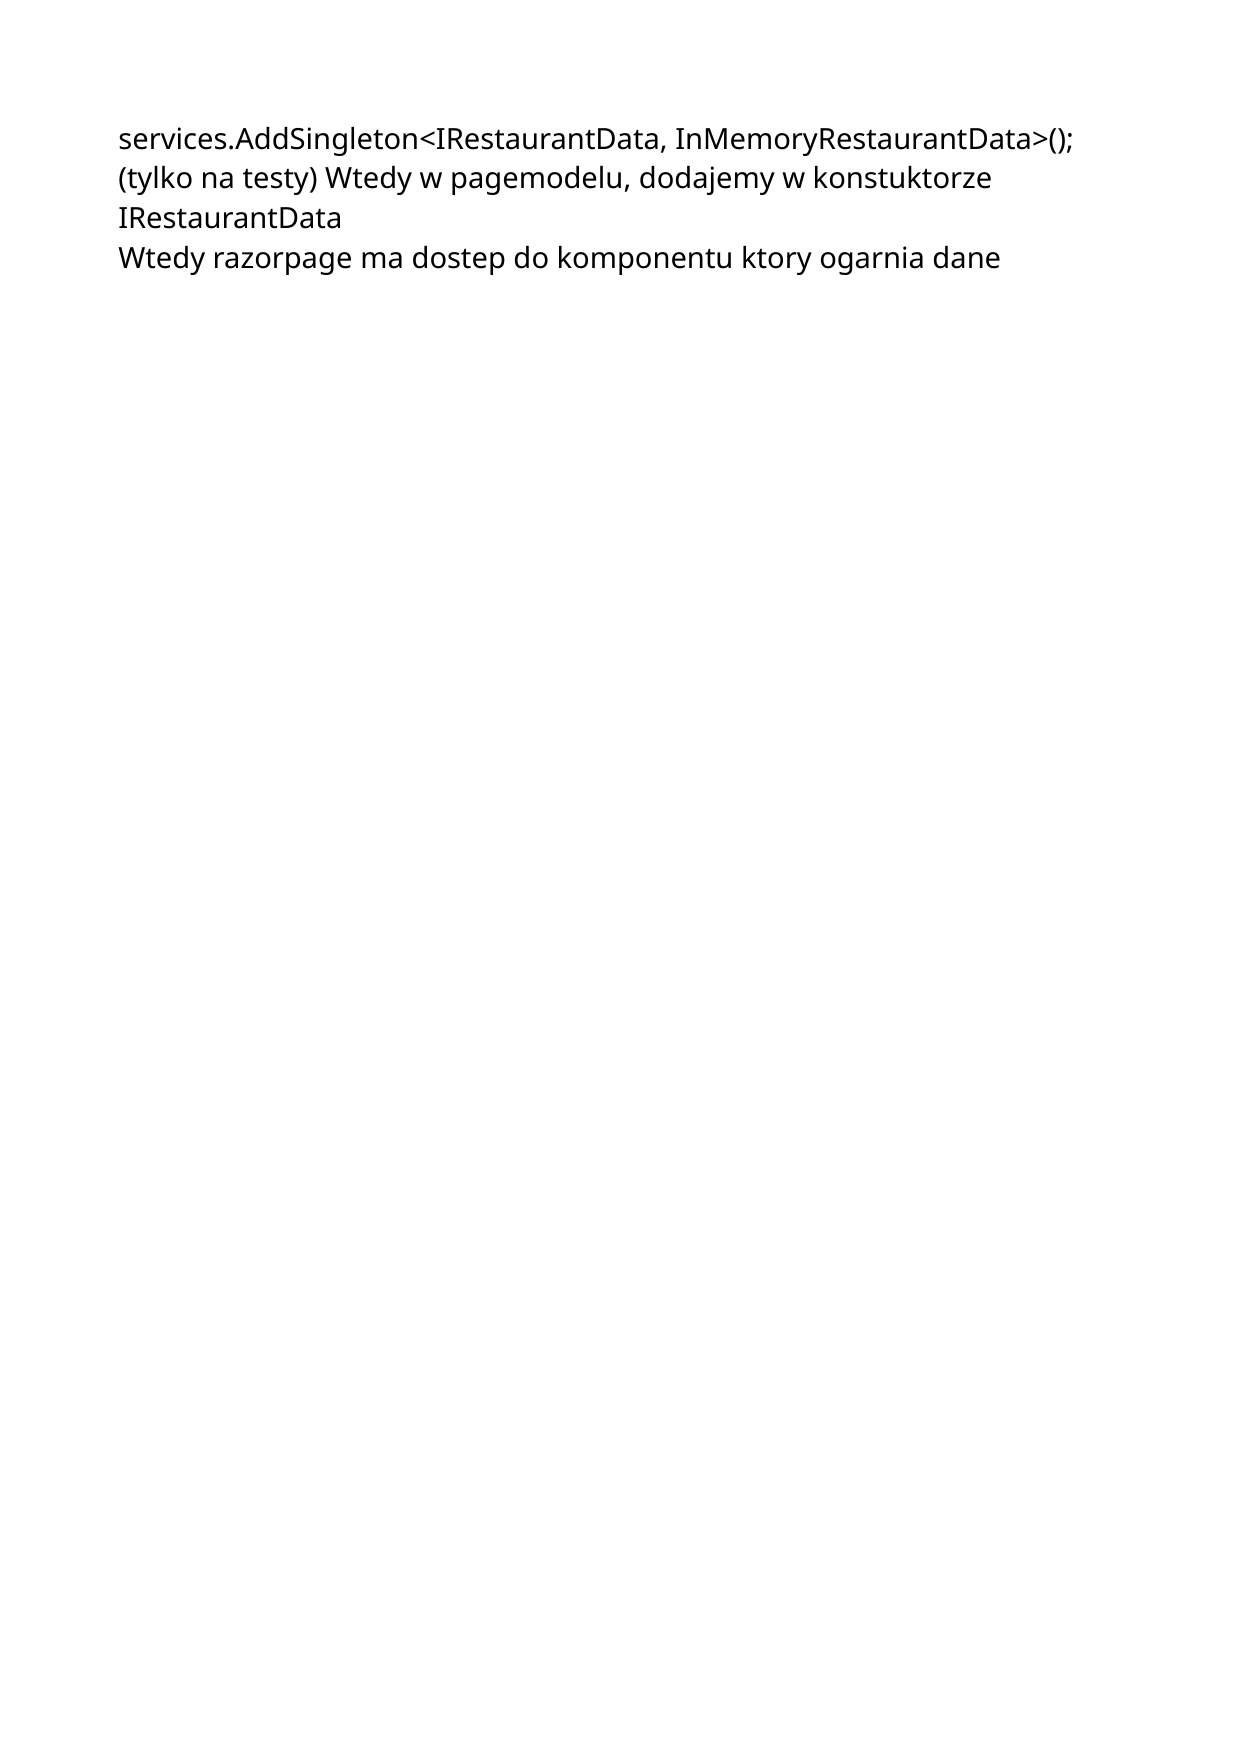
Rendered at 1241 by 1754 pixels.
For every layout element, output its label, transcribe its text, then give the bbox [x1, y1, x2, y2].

text Wtedy razorpage ma dostep do komponentu ktory ogarnia dane [118, 237, 1122, 277]
text services.AddSingleton<IRestaurantData, InMemoryRestaurantData>(); (tylko na testy) Wtedy w pagemodelu, dodajemy w konstuktorze IRestaurantData [118, 118, 1122, 237]
